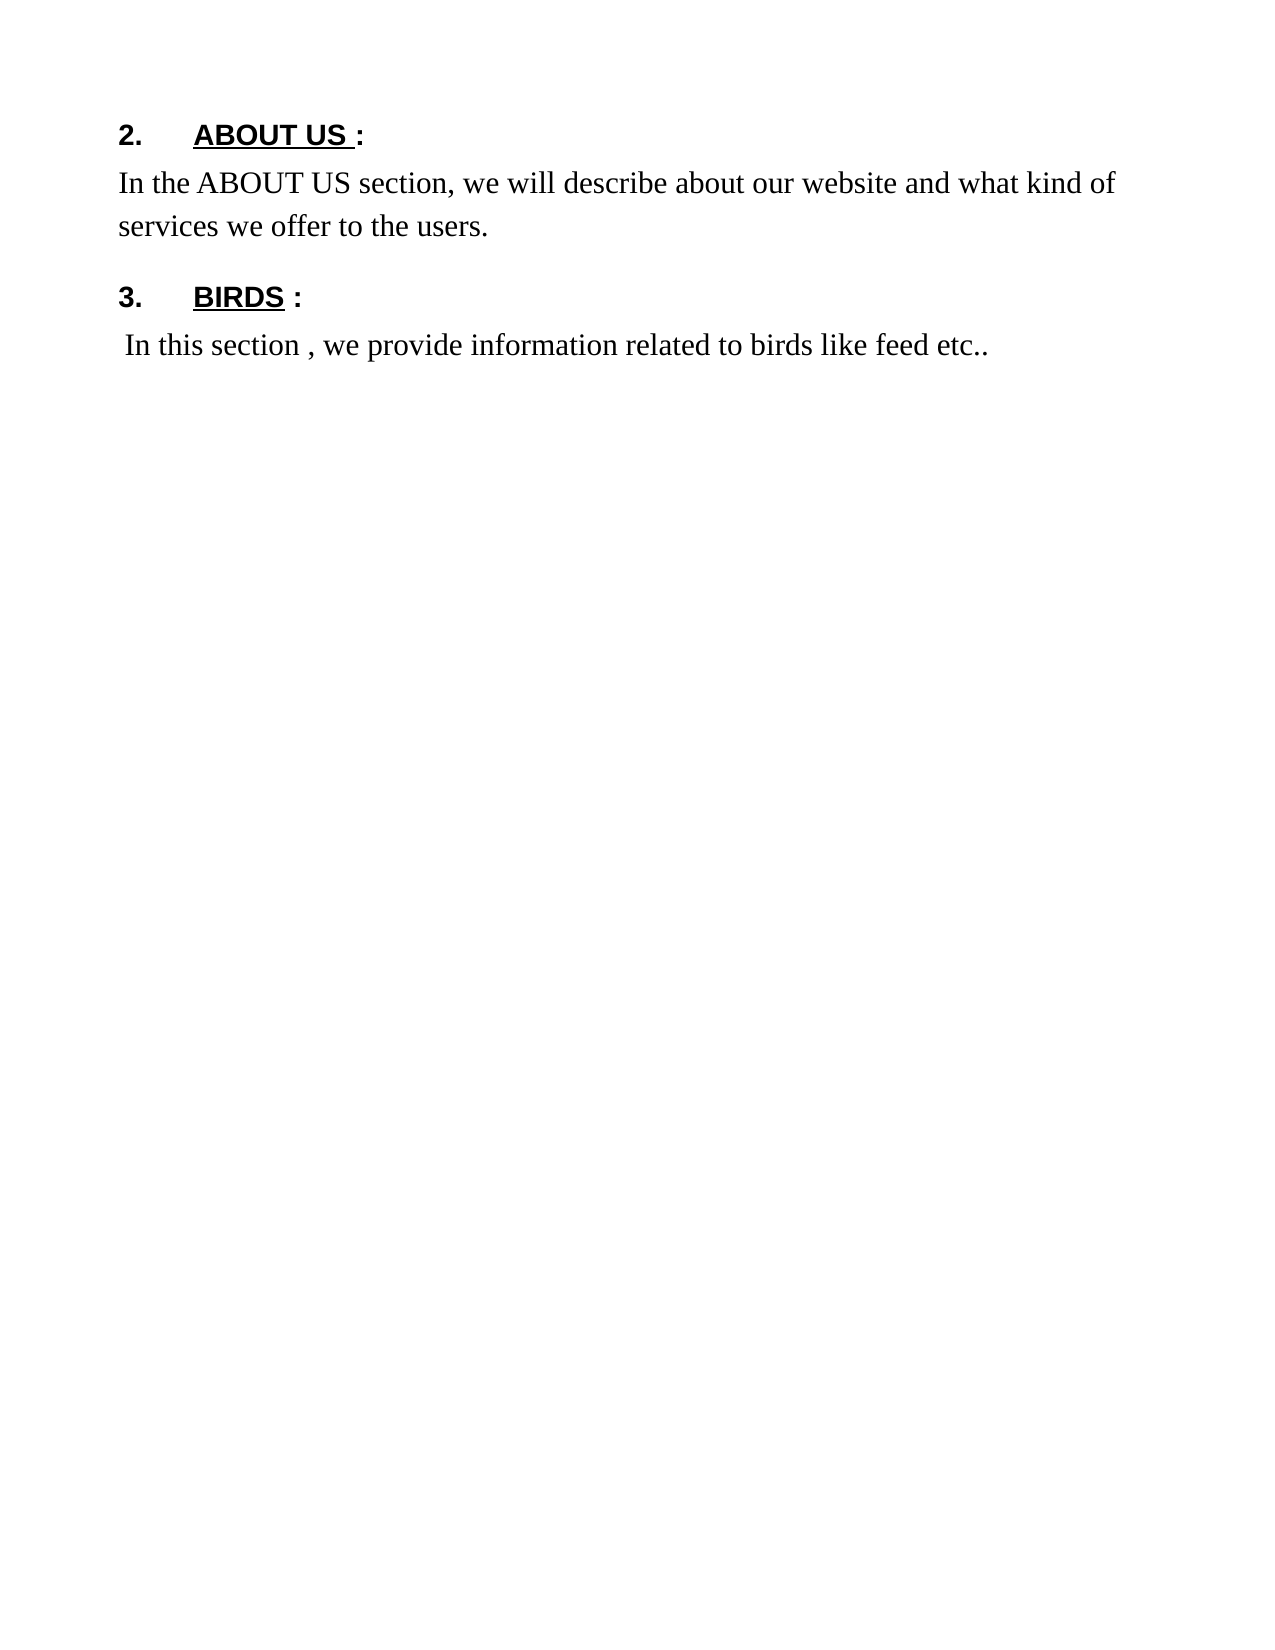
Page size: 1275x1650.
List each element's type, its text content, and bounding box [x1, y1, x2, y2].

text In the ABOUT US section, we will describe about our website and what kind of services we offer to the users. [118, 164, 1157, 243]
text In this section , we provide information related to birds like feed etc.. [118, 326, 1157, 362]
subtitle ABOUT US : [118, 118, 1157, 152]
subtitle BIRDS : [118, 280, 1157, 313]
